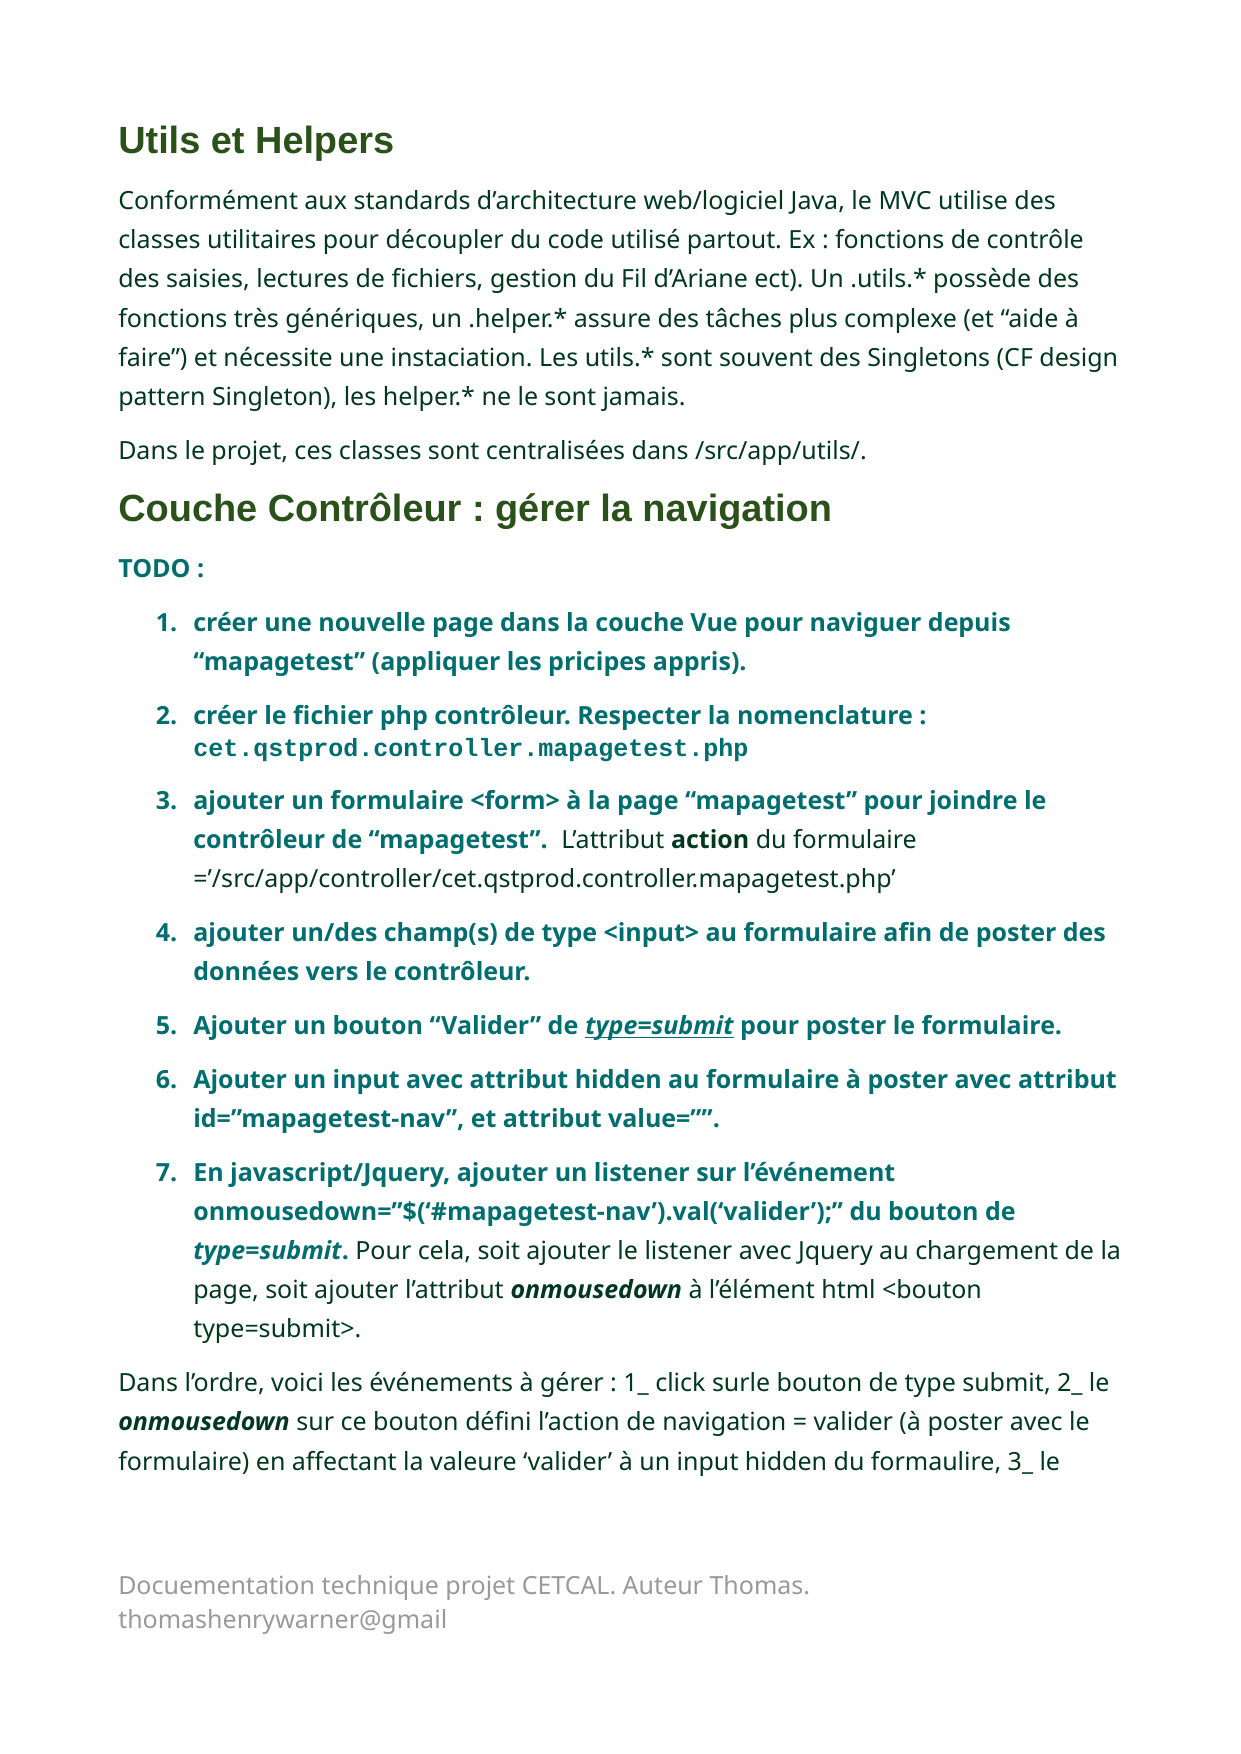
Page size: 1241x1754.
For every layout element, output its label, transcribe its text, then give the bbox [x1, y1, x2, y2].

list ajouter un/des champ(s) de type <input> au formulaire afin de poster des données vers le contrôleur. [156, 915, 1122, 988]
text TODO : [118, 551, 1122, 585]
text Dans le projet, ces classes sont centralisées dans /src/app/utils/. [118, 432, 1122, 466]
text Conformément aux standards d’architecture web/logiciel Java, le MVC utilise des classes utilitaires pour découpler du code utilisé partout. Ex : fonctions de contrôle des saisies, lectures de fichiers, gestion du Fil d’Ariane ect). Un .utils.* possède des fonctions très génériques, un .helper.* assure des tâches plus complexe (et “aide à faire”) et nécessite une instaciation. Les utils.* sont souvent des Singletons (CF design pattern Singleton), les helper.* ne le sont jamais. [118, 183, 1122, 413]
list créer une nouvelle page dans la couche Vue pour naviguer depuis “mapagetest” (appliquer les pricipes appris). [156, 604, 1122, 678]
text Utils et Helpers [118, 118, 1122, 162]
list ajouter un formulaire <form> à la page “mapagetest” pour joindre le contrôleur de “mapagetest”. L’attribut action du formulaire =’/src/app/controller/cet.qstprod.controller.mapagetest.php’ [156, 783, 1122, 895]
list Ajouter un bouton “Valider” de type=submit pour poster le formulaire. [156, 1008, 1122, 1042]
list créer le fichier php contrôleur. Respecter la nomenclature : cet.qstprod.controller.mapagetest.php [156, 697, 1122, 764]
list Ajouter un input avec attribut hidden au formulaire à poster avec attribut id=”mapagetest-nav”, et attribut value=””. [156, 1062, 1122, 1135]
list En javascript/Jquery, ajouter un listener sur l’événement onmousedown=”$(‘#mapagetest-nav’).val(‘valider’);” du bouton de type=submit. Pour cela, soit ajouter le listener avec Jquery au chargement de la page, soit ajouter l’attribut onmousedown à l’élément html <bouton type=submit>. [156, 1154, 1122, 1345]
text Dans l’ordre, voici les événements à gérer : 1_ click surle bouton de type submit, 2_ le onmousedown sur ce bouton défini l’action de navigation = valider (à poster avec le formulaire) en affectant la valeure ‘valider’ à un input hidden du formaulire, 3_ le [118, 1365, 1122, 1477]
text Couche Contrôleur : gérer la navigation [118, 486, 1122, 530]
